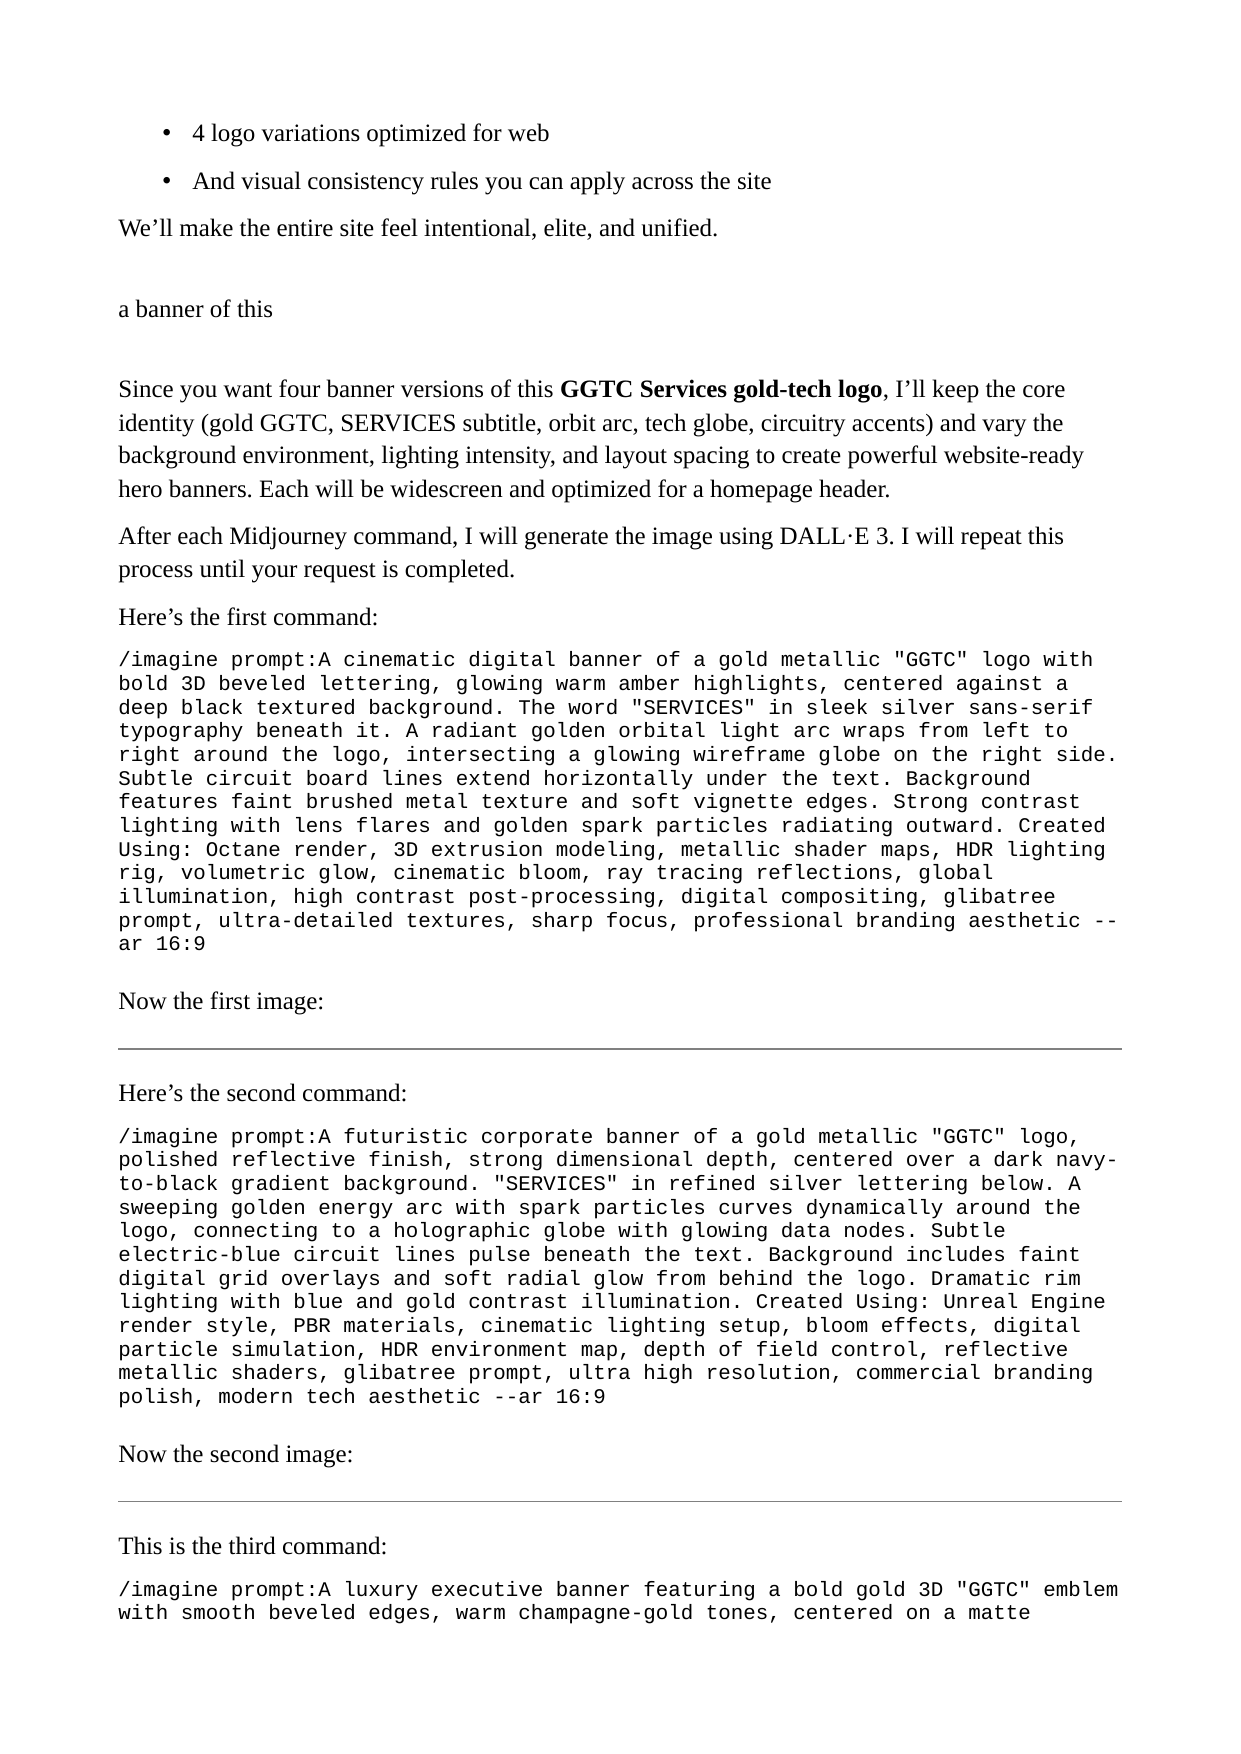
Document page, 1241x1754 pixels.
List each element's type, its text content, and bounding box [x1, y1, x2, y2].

text Here’s the first command: [118, 602, 1122, 631]
text Now the second image: [118, 1439, 1122, 1468]
text Since you want four banner versions of this GGTC Services gold-tech logo, I’ll keep the core identity (gold GGTC, SERVICES subtitle, orbit arc, tech globe, circuitry accents) and vary the background environment, lighting intensity, and layout spacing to create powerful website-ready hero banners. Each will be widescreen and optimized for a homepage header. [118, 374, 1122, 502]
text We’ll make the entire site feel intentional, elite, and unified. [118, 213, 1122, 242]
text Now the first image: [118, 986, 1122, 1015]
text a banner of this [118, 294, 1122, 323]
text Here’s the second command: [118, 1078, 1122, 1107]
text This is the third command: [118, 1531, 1122, 1560]
text After each Midjourney command, I will generate the image using DALL·E 3. I will repeat this process until your request is completed. [118, 521, 1122, 583]
list And visual consistency rules you can apply across the site [162, 166, 1122, 194]
text /imagine prompt:A luxury executive banner featuring a bold gold 3D "GGTC" emblem with smooth beveled edges, warm champagne-gold tones, centered on a matte [118, 1578, 1122, 1626]
text /imagine prompt:A cinematic digital banner of a gold metallic "GGTC" logo with bold 3D beveled lettering, glowing warm amber highlights, centered against a deep black textured background. The word "SERVICES" in sleek silver sans-serif typography beneath it. A radiant golden orbital light arc wraps from left to right around the logo, intersecting a glowing wireframe globe on the right side. Subtle circuit board lines extend horizontally under the text. Background features faint brushed metal texture and soft vignette edges. Strong contrast lighting with lens flares and golden spark particles radiating outward. Created Using: Octane render, 3D extrusion modeling, metallic shader maps, HDR lighting rig, volumetric glow, cinematic bloom, ray tracing reflections, global illumination, high contrast post-processing, digital compositing, glibatree prompt, ultra-detailed textures, sharp focus, professional branding aesthetic --ar 16:9 [118, 649, 1122, 957]
text /imagine prompt:A futuristic corporate banner of a gold metallic "GGTC" logo, polished reflective finish, strong dimensional depth, centered over a dark navy-to-black gradient background. "SERVICES" in refined silver lettering below. A sweeping golden energy arc with spark particles curves dynamically around the logo, connecting to a holographic globe with glowing data nodes. Subtle electric-blue circuit lines pulse beneath the text. Background includes faint digital grid overlays and soft radial glow from behind the logo. Dramatic rim lighting with blue and gold contrast illumination. Created Using: Unreal Engine render style, PBR materials, cinematic lighting setup, bloom effects, digital particle simulation, HDR environment map, depth of field control, reflective metallic shaders, glibatree prompt, ultra high resolution, commercial branding polish, modern tech aesthetic --ar 16:9 [118, 1126, 1122, 1409]
list 4 logo variations optimized for web [162, 118, 1122, 147]
